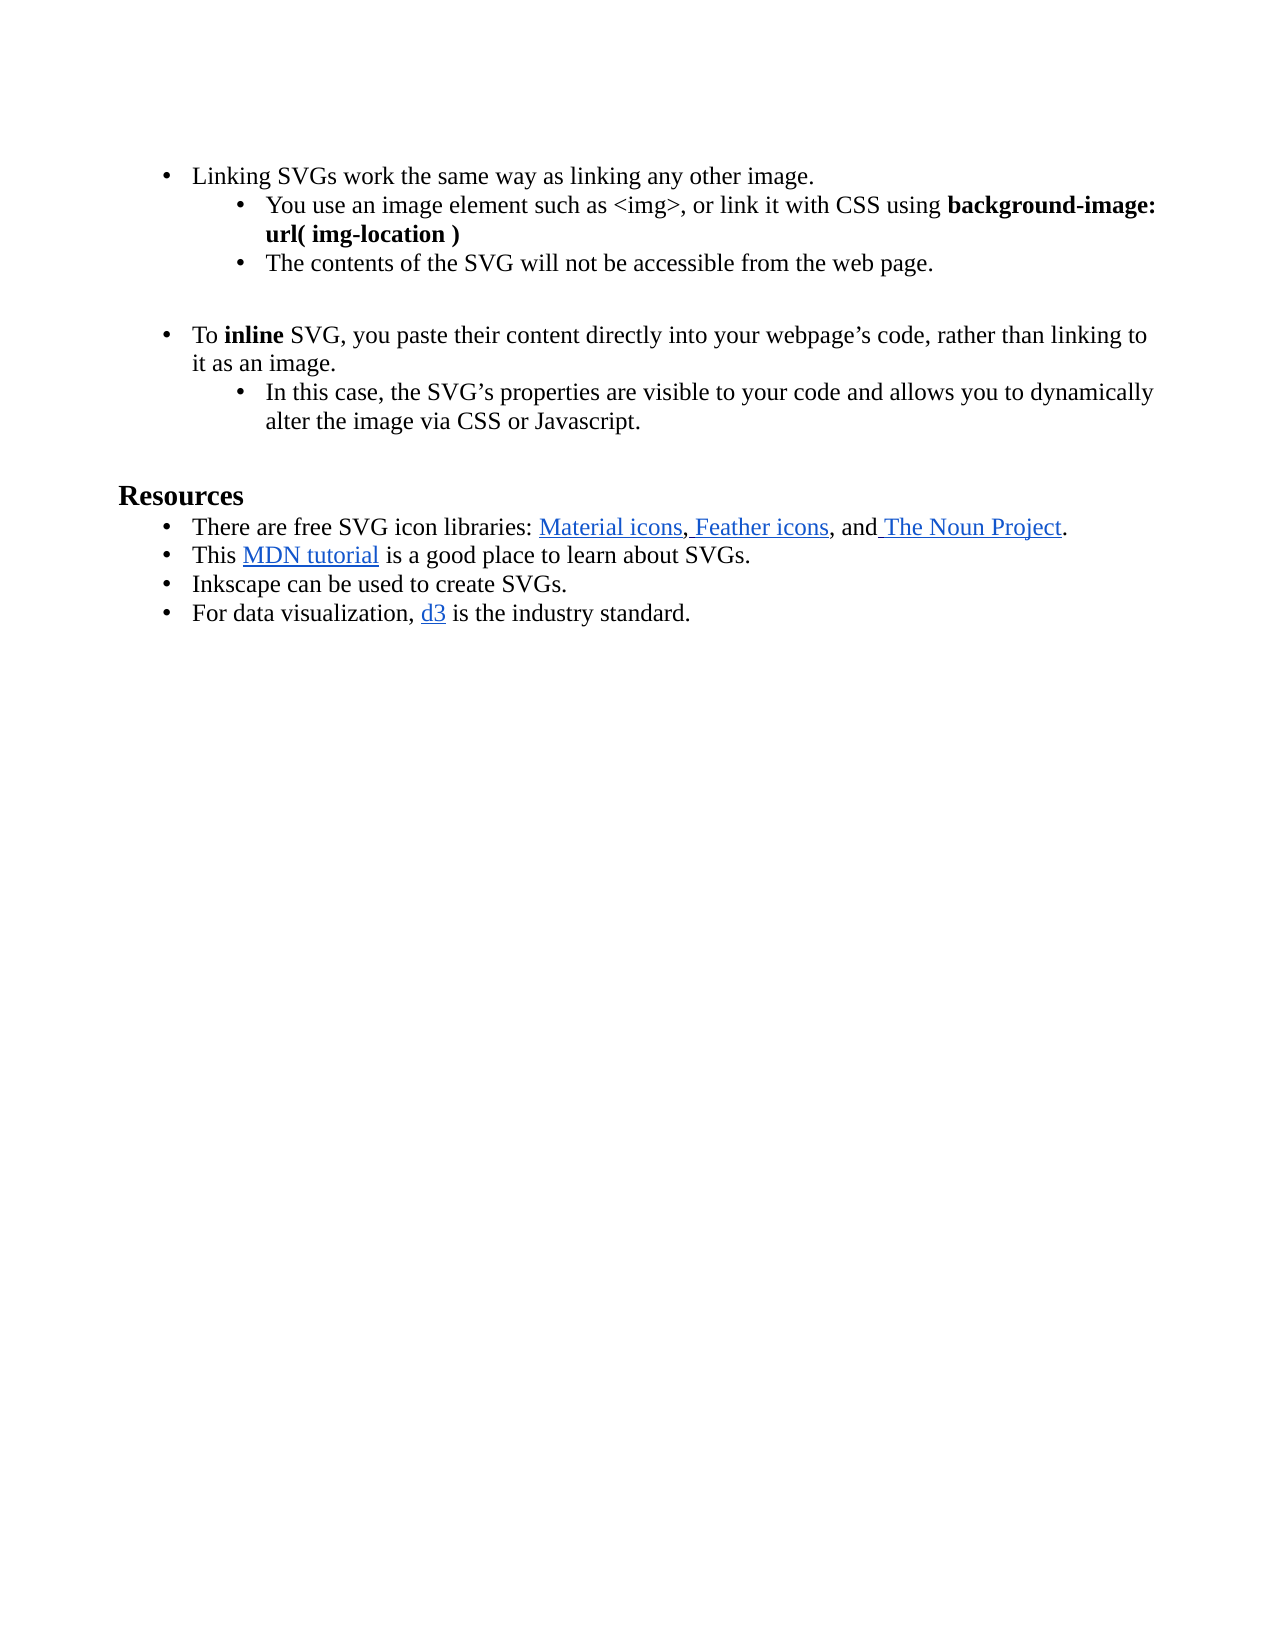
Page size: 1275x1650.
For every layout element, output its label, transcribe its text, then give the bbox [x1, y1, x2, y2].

list There are free SVG icon libraries: Material icons, Feather icons, and The Noun Project. [162, 512, 1157, 540]
list In this case, the SVG’s properties are visible to your code and allows you to dynamically alter the image via CSS or Javascript. [236, 377, 1157, 435]
text Resources [118, 478, 1157, 512]
list The contents of the SVG will not be accessible from the web page. [236, 248, 1157, 276]
list This MDN tutorial is a good place to learn about SVGs. [162, 540, 1157, 569]
list Linking SVGs work the same way as linking any other image. [162, 161, 1157, 190]
list For data visualization, d3 is the industry standard. [162, 598, 1157, 627]
list Inkscape can be used to create SVGs. [162, 569, 1157, 598]
list You use an image element such as <img>, or link it with CSS using background-image: url( img-location ) [236, 190, 1157, 248]
list To inline SVG, you paste their content directly into your webpage’s code, rather than linking to it as an image. [162, 320, 1157, 377]
